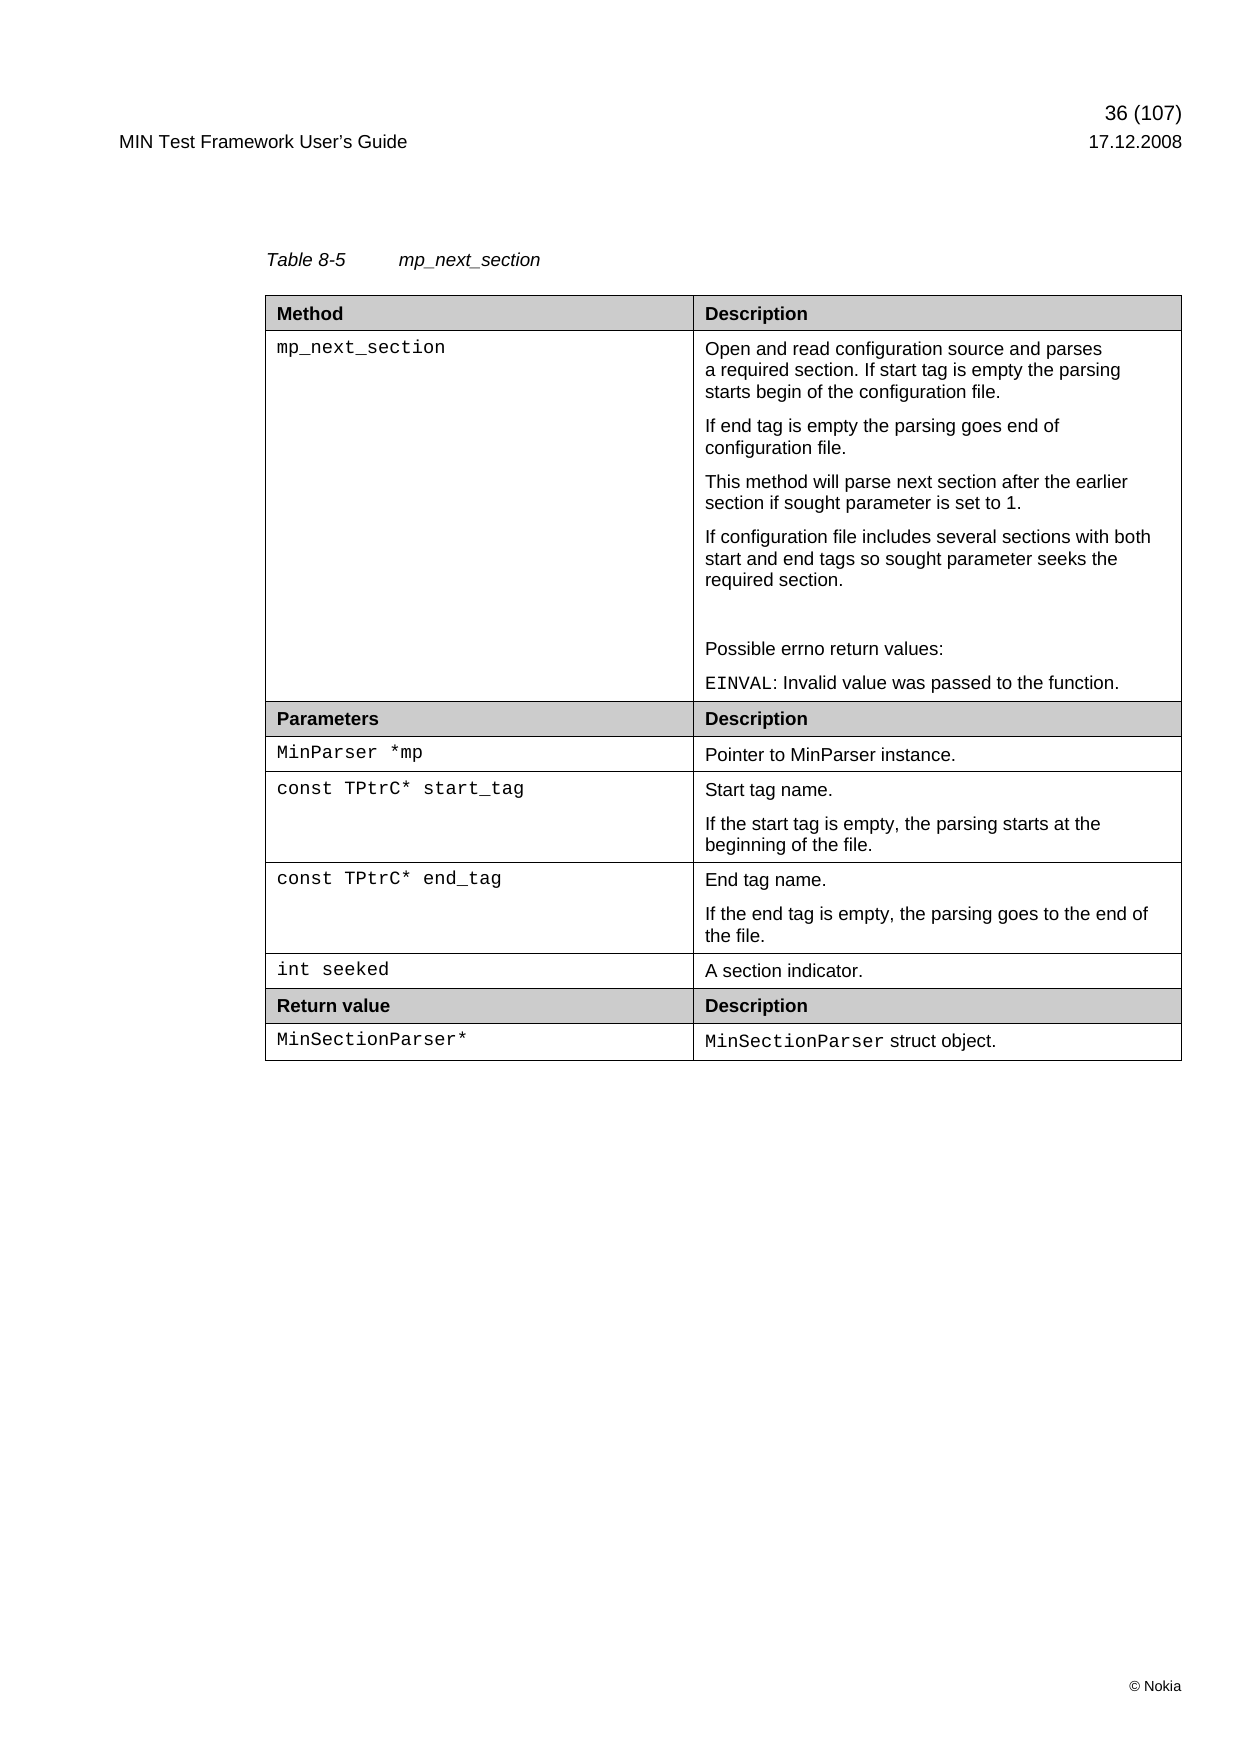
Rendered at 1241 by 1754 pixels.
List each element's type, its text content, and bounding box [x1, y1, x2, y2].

table_cell const TPtrC* end_tag [266, 863, 693, 953]
table_cell Description [694, 989, 1181, 1023]
table_cell MinSectionParser struct object. [694, 1024, 1181, 1059]
table_header Description [694, 296, 1181, 330]
table_cell int seeked [266, 954, 693, 988]
table_cell Pointer to MinParser instance. [694, 737, 1181, 771]
table_cell Open and read configuration source and parses a required section. If start tag is empty the parsing starts begin of the configuration file. If end tag is empty the parsing goes end of configuration file. This method will parse next section after the earlier section if sought parameter is set to 1. If configuration file includes several sections with both start and end tags so sought parameter seeks the required section. Possible errno return values: EINVAL: Invalid value was passed to the function. [694, 331, 1181, 701]
table_cell Parameters [266, 702, 693, 736]
table_cell mp_next_section [266, 331, 693, 701]
table_cell End tag name. If the end tag is empty, the parsing goes to the end of the file. [694, 863, 1181, 953]
table_header Method [266, 296, 693, 330]
table_cell MinSectionParser* [266, 1024, 693, 1059]
table_cell A section indicator. [694, 954, 1181, 988]
table_cell Start tag name. If the start tag is empty, the parsing starts at the beginning of the file. [694, 772, 1181, 862]
text Table 8-5 mp_next_section [266, 249, 1181, 270]
table_cell Return value [266, 989, 693, 1023]
table_cell Description [694, 702, 1181, 736]
table_cell const TPtrC* start_tag [266, 772, 693, 862]
table_cell MinParser *mp [266, 737, 693, 771]
